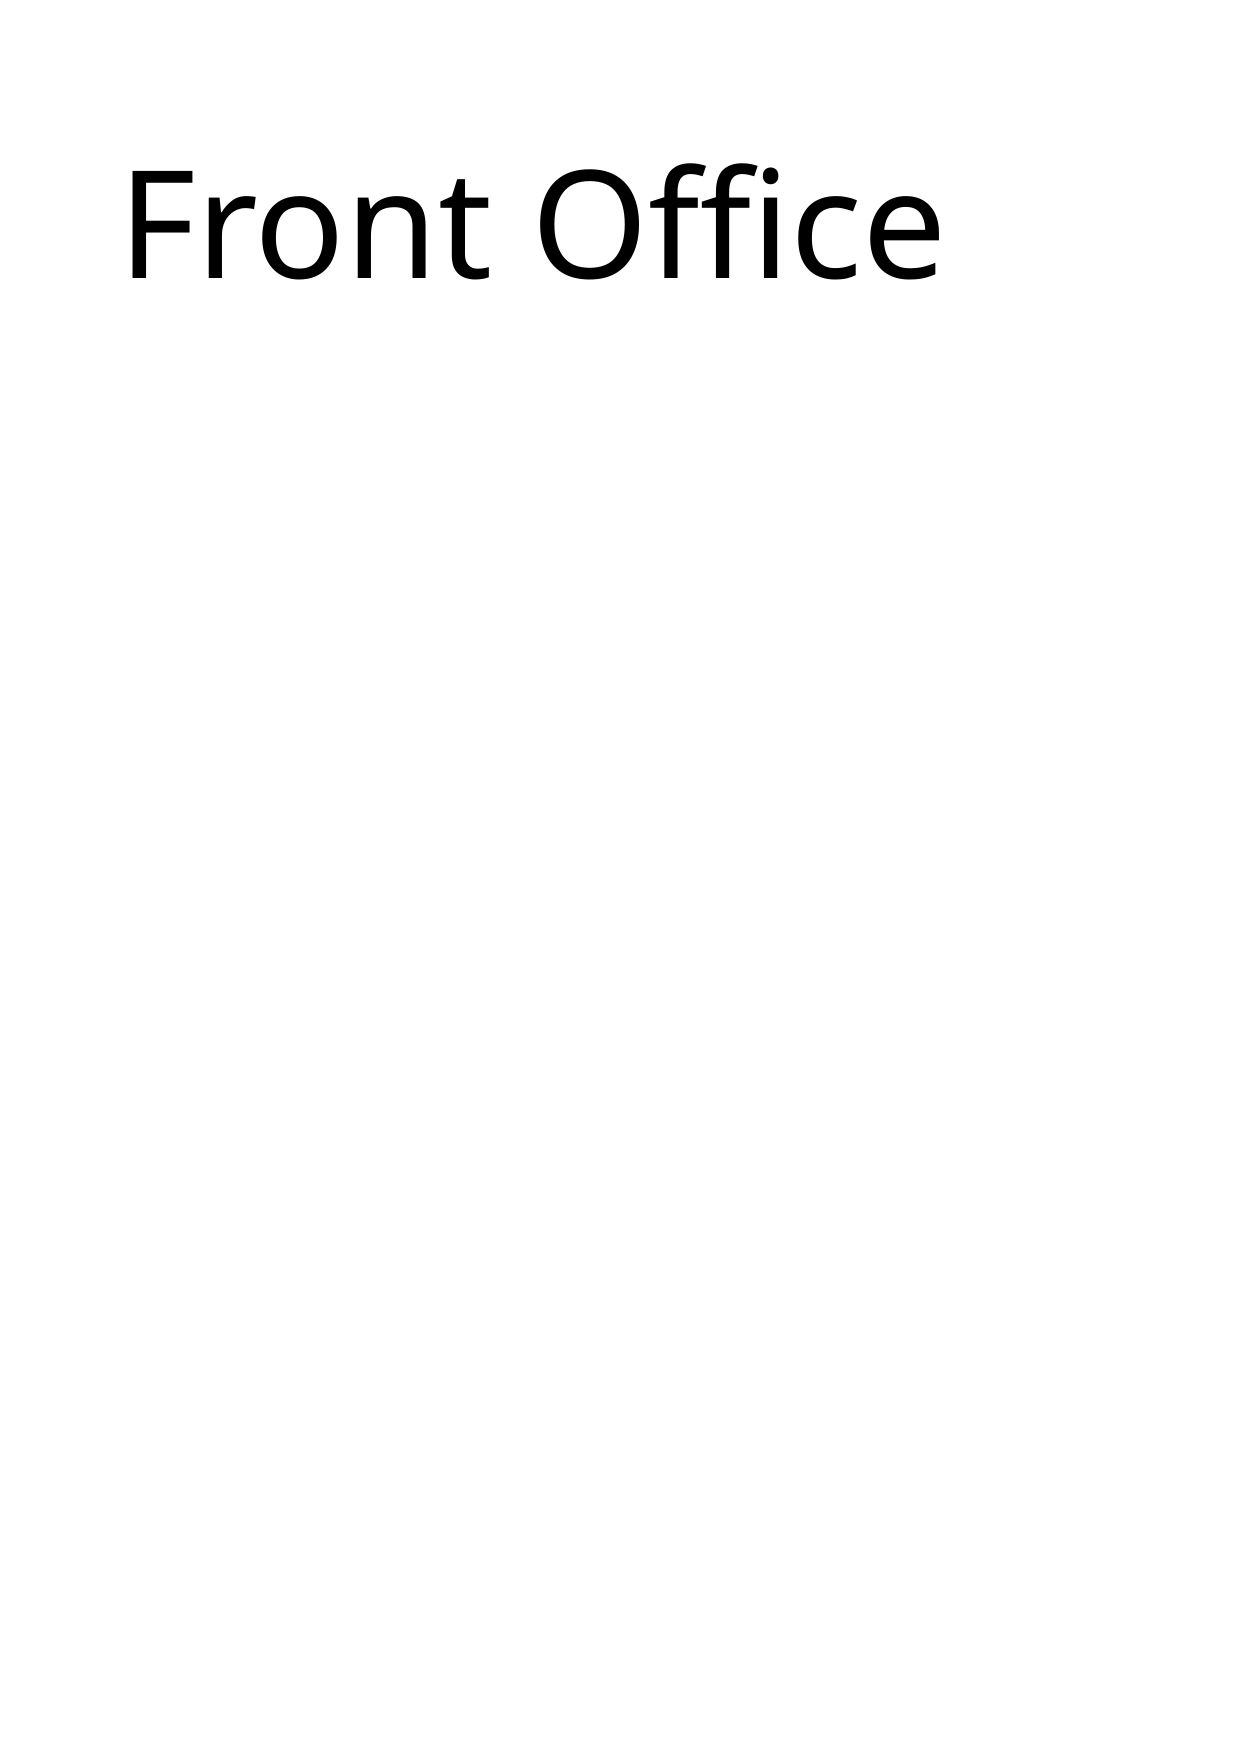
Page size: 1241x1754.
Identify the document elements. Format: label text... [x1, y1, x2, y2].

text Front Office [118, 118, 1122, 322]
